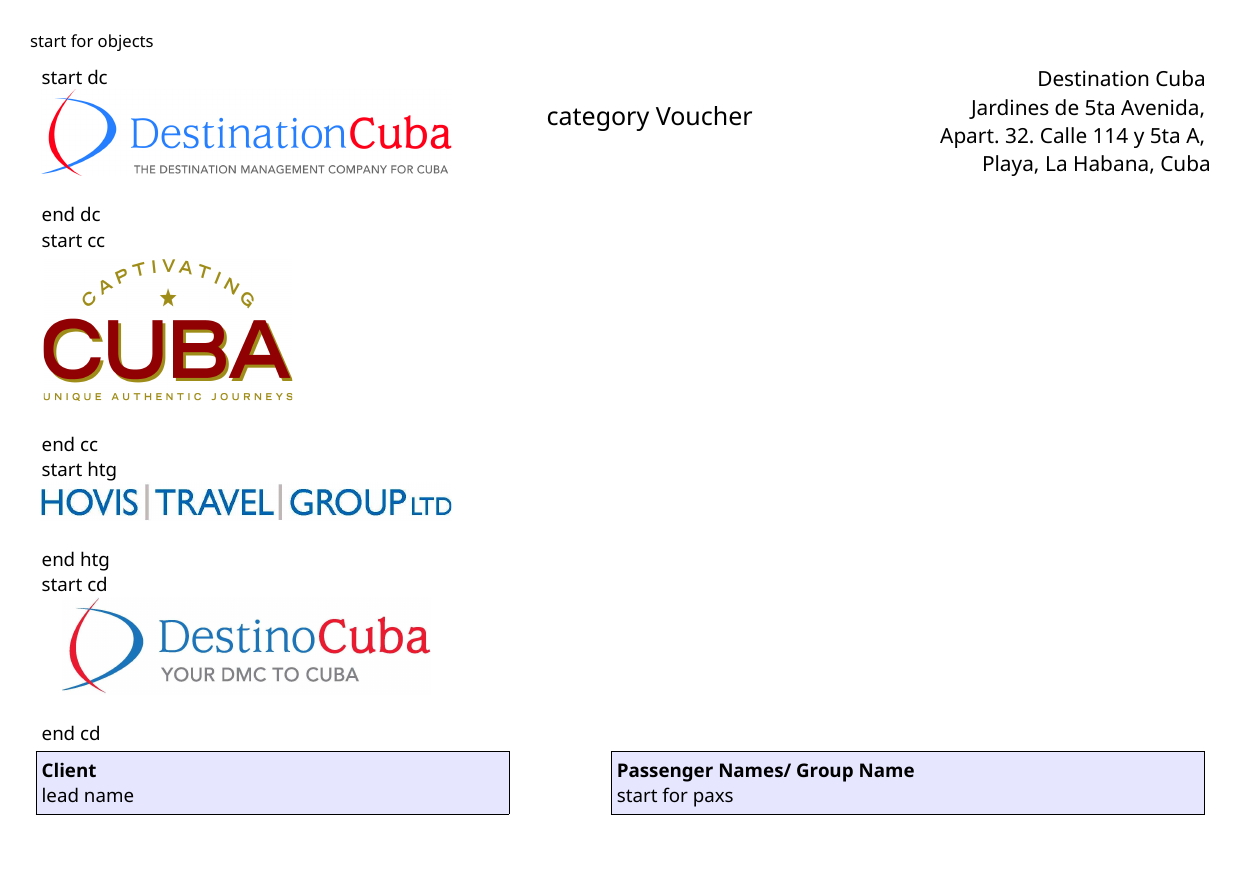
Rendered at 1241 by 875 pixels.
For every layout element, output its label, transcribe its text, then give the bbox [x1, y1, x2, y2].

text start for objects [30, 30, 1210, 53]
table_header Client lead name [37, 752, 509, 814]
picture [41, 482, 452, 521]
table_header start dc end dc start cc end cc start htg end htg start cd end cd [36, 59, 457, 751]
table_header [30, 53, 1210, 820]
picture [62, 597, 431, 695]
picture [41, 89, 452, 176]
table_header category Voucher [457, 59, 842, 751]
table_header [510, 751, 611, 814]
table_header Destination Cuba Jardines de 5ta Avenida, Apart. 32. Calle 114 y 5ta A, Playa, La Habana, Cuba [842, 59, 1210, 751]
picture [43, 259, 293, 401]
table_header Passenger Names/ Group Name start for paxs [612, 752, 1204, 814]
